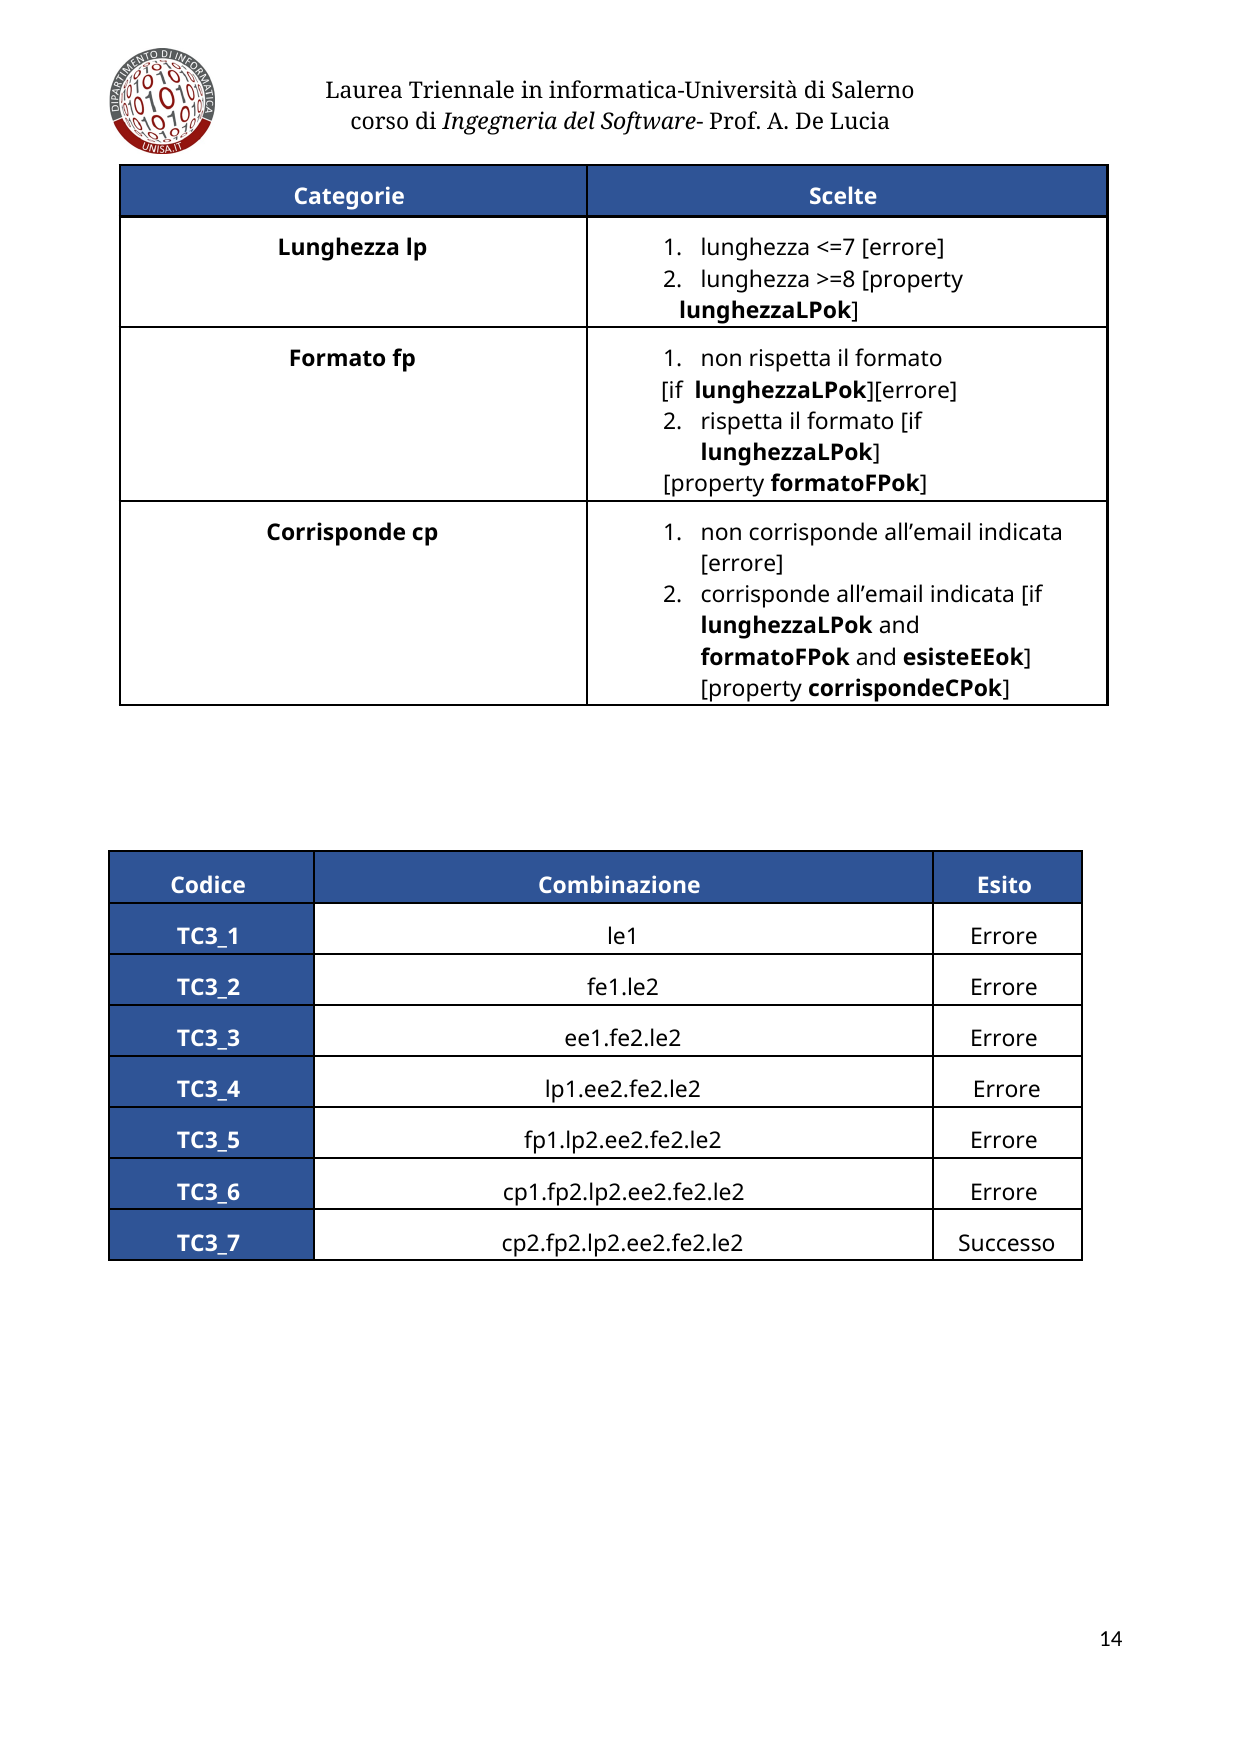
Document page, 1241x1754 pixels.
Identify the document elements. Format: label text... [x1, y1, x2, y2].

table_cell Lunghezza lp [121, 218, 586, 326]
table_header Esito [934, 852, 1081, 902]
table_cell non corrisponde all’email indicata [errore] corrisponde all’email indicata [if lunghezzaLPok and formatoFPok and esisteEEok] [property corrispondeCPok] [588, 502, 1106, 704]
table_cell lunghezza <=7 [errore] lunghezza >=8 [property lunghezzaLPok] [588, 218, 1106, 326]
table_cell TC3_6 [110, 1159, 313, 1208]
table_cell Successo [934, 1210, 1081, 1259]
table_cell Errore [934, 1108, 1081, 1157]
table_cell Scelte [588, 166, 1106, 215]
table_cell fe1.le2 [315, 955, 932, 1004]
table_cell le1 [315, 904, 932, 953]
table_cell Errore [934, 1057, 1081, 1106]
table_cell TC3_7 [110, 1210, 313, 1259]
table_cell Formato fp [121, 328, 586, 500]
table_cell lp1.ee2.fe2.le2 [315, 1057, 932, 1106]
table_cell cp1.fp2.lp2.ee2.fe2.le2 [315, 1159, 932, 1208]
table_cell Errore [934, 1159, 1081, 1208]
table_header Codice [110, 852, 313, 902]
table_cell cp2.fp2.lp2.ee2.fe2.le2 [315, 1210, 932, 1259]
table_header Combinazione [315, 852, 932, 902]
table_cell Categorie [121, 166, 586, 215]
table_cell TC3_1 [110, 904, 313, 953]
table_cell TC3_2 [110, 955, 313, 1004]
table_cell TC3_3 [110, 1006, 313, 1055]
table_cell fp1.lp2.ee2.fe2.le2 [315, 1108, 932, 1157]
table_cell Corrisponde cp [121, 502, 586, 704]
table_cell ee1.fe2.le2 [315, 1006, 932, 1055]
table_cell TC3_5 [110, 1108, 313, 1157]
table_cell Errore [934, 955, 1081, 1004]
table_cell TC3_4 [110, 1057, 313, 1106]
table_cell Errore [934, 904, 1081, 953]
table_cell Errore [934, 1006, 1081, 1055]
table_cell non rispetta il formato [if lunghezzaLPok][errore] rispetta il formato [if lunghezzaLPok] [property formatoFPok] [588, 328, 1106, 500]
